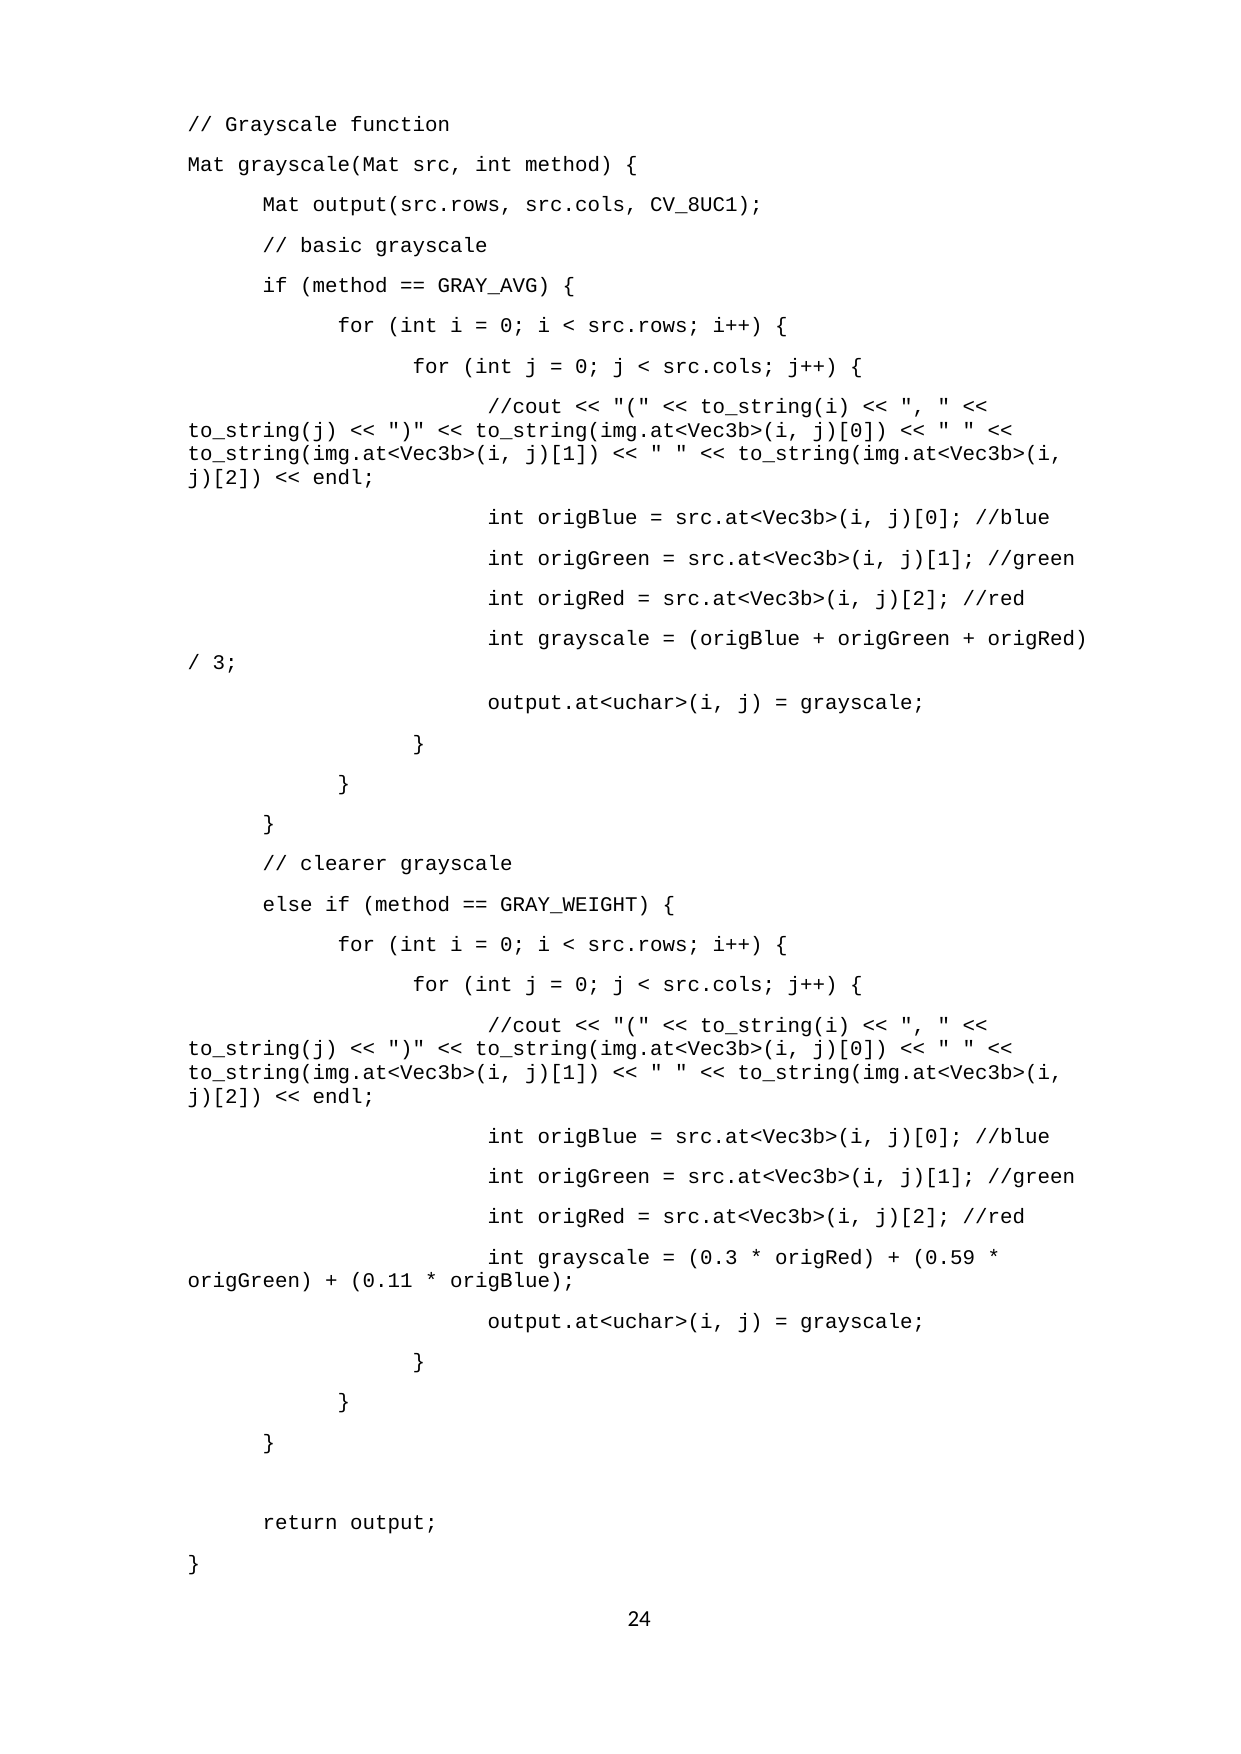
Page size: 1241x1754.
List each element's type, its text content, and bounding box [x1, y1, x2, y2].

text //cout << "(" << to_string(i) << ", " << to_string(j) << ")" << to_string(img.at<Vec3b>(i, j)[0]) << " " << to_string(img.at<Vec3b>(i, j)[1]) << " " << to_string(img.at<Vec3b>(i, j)[2]) << endl; [187, 1015, 1090, 1109]
text //cout << "(" << to_string(i) << ", " << to_string(j) << ")" << to_string(img.at<Vec3b>(i, j)[0]) << " " << to_string(img.at<Vec3b>(i, j)[1]) << " " << to_string(img.at<Vec3b>(i, j)[2]) << endl; [187, 396, 1090, 491]
text } [187, 1351, 1090, 1375]
text for (int i = 0; i < src.rows; i++) { [187, 315, 1090, 339]
text for (int j = 0; j < src.cols; j++) { [187, 356, 1090, 379]
text return output; [187, 1512, 1090, 1536]
text } [187, 813, 1090, 837]
text int origRed = src.at<Vec3b>(i, j)[2]; //red [187, 588, 1090, 612]
text } [187, 1553, 1090, 1576]
text else if (method == GRAY_WEIGHT) { [187, 894, 1090, 917]
text output.at<uchar>(i, j) = grayscale; [187, 1311, 1090, 1334]
text int origBlue = src.at<Vec3b>(i, j)[0]; //blue [187, 507, 1090, 531]
text Mat output(src.rows, src.cols, CV_8UC1); [187, 194, 1090, 218]
text int grayscale = (0.3 * origRed) + (0.59 * origGreen) + (0.11 * origBlue); [187, 1247, 1090, 1294]
text } [187, 1432, 1090, 1455]
text int origGreen = src.at<Vec3b>(i, j)[1]; //green [187, 548, 1090, 571]
text // basic grayscale [187, 235, 1090, 258]
text int origRed = src.at<Vec3b>(i, j)[2]; //red [187, 1207, 1090, 1230]
text for (int i = 0; i < src.rows; i++) { [187, 934, 1090, 958]
text } [187, 773, 1090, 796]
text output.at<uchar>(i, j) = grayscale; [187, 692, 1090, 716]
text // Grayscale function [187, 114, 1090, 137]
text // clearer grayscale [187, 853, 1090, 877]
text } [187, 1391, 1090, 1415]
text if (method == GRAY_AVG) { [187, 275, 1090, 299]
text for (int j = 0; j < src.cols; j++) { [187, 974, 1090, 998]
text } [187, 732, 1090, 756]
text int origGreen = src.at<Vec3b>(i, j)[1]; //green [187, 1166, 1090, 1190]
text int origBlue = src.at<Vec3b>(i, j)[0]; //blue [187, 1126, 1090, 1149]
text int grayscale = (origBlue + origGreen + origRed) / 3; [187, 628, 1090, 676]
text Mat grayscale(Mat src, int method) { [187, 154, 1090, 178]
